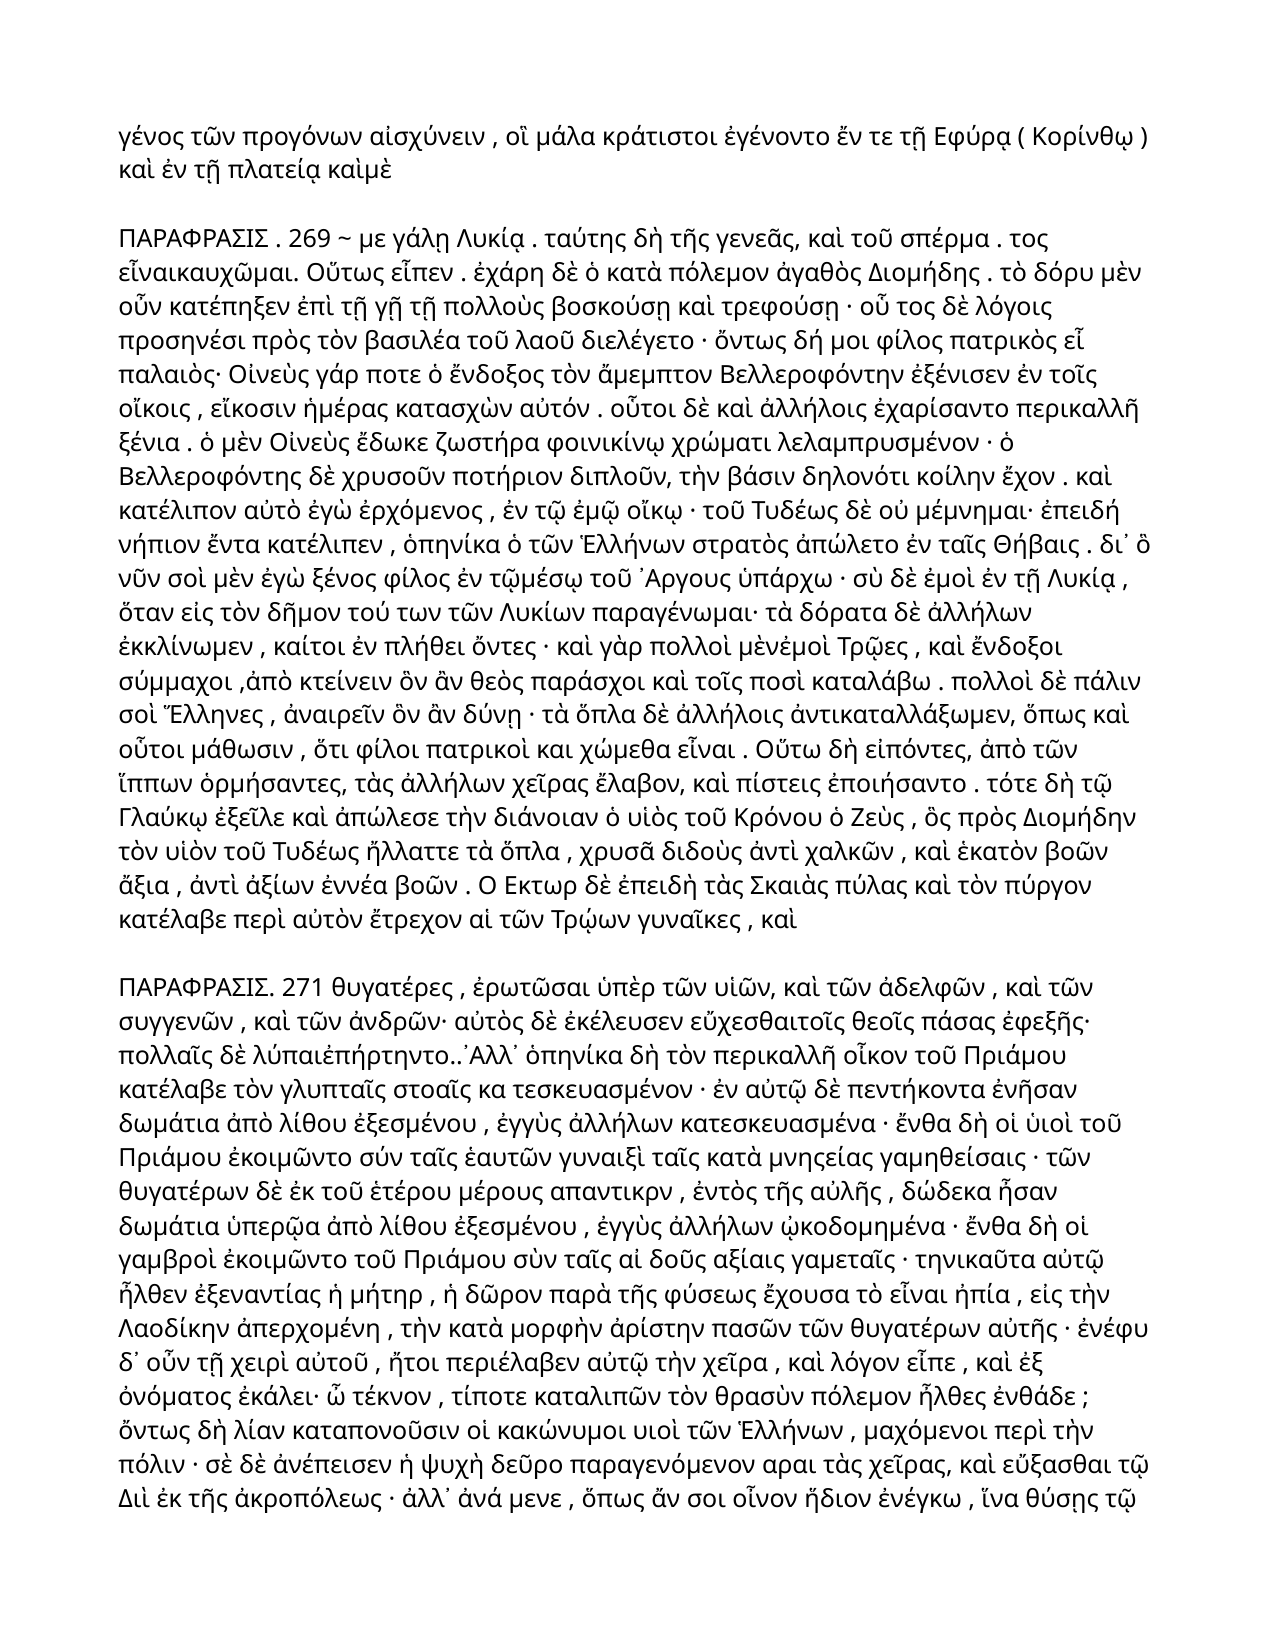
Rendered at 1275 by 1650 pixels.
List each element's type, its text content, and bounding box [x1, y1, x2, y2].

text ΠΑΡΑΦΡΑΣΙΣ. 271 θυγατέρες , ἐρωτῶσαι ὑπὲρ τῶν υἱῶν, καὶ τῶν ἀδελφῶν , καὶ τῶν συγγενῶν , καὶ τῶν ἀνδρῶν· αὐτὸς δὲ ἐκέλευσεν εὔχεσθαιτοῖς θεοῖς πάσας ἐφεξῆς· πολλαῖς δὲ λύπαιἐπήρτηντο..᾿Αλλ᾿ ὁπηνίκα δὴ τὸν περικαλλῆ οἶκον τοῦ Πριάμου κατέλαβε τὸν γλυπταῖς στοαῖς κα τεσκευασμένον · ἐν αὐτῷ δὲ πεντήκοντα ἐνῆσαν δωμάτια ἀπὸ λίθου ἐξεσμένου , ἐγγὺς ἀλλήλων κατεσκευασμένα · ἔνθα δὴ οἱ ὑιοὶ τοῦ Πριάμου ἐκοιμῶντο σύν ταῖς ἑαυτῶν γυναιξὶ ταῖς κατὰ μνηςείας γαμηθείσαις · τῶν θυγατέρων δὲ ἐκ τοῦ ἑτέρου μέρους απαντικρν , ἐντὸς τῆς αὐλῆς , δώδεκα ἦσαν δωμάτια ὑπερῷα ἀπὸ λίθου ἐξεσμένου , ἐγγὺς ἀλλήλων ᾠκοδομημένα · ἔνθα δὴ οἱ γαμβροὶ ἐκοιμῶντο τοῦ Πριάμου σὺν ταῖς αἰ δοῦς αξίαις γαμεταῖς · τηνικαῦτα αὐτῷ ἦλθεν ἐξεναντίας ἡ μήτηρ , ἡ δῶρον παρὰ τῆς φύσεως ἔχουσα τὸ εἶναι ἠπία , εἰς τὴν Λαοδίκην ἀπερχομένη , τὴν κατὰ μορφὴν ἀρίστην πασῶν τῶν θυγατέρων αὐτῆς · ἐνέφυ δ᾽ οὖν τῇ χειρὶ αὐτοῦ , ἤτοι περιέλαβεν αὐτῷ τὴν χεῖρα , καὶ λόγον εἶπε , καὶ ἐξ ὀνόματος ἐκάλει· ὦ τέκνον , τίποτε καταλιπῶν τὸν θρασὺν πόλεμον ἦλθες ἐνθάδε ; ὄντως δὴ λίαν καταπονοῦσιν οἱ κακώνυμοι υιοὶ τῶν Ἑλλήνων , μαχόμενοι περὶ τὴν πόλιν · σὲ δὲ ἀνέπεισεν ἡ ψυχὴ δεῦρο παραγενόμενον αραι τὰς χεῖρας, καὶ εὔξασθαι τῷ Διὶ ἐκ τῆς ἀκροπόλεως · ἀλλ᾿ ἀνά μενε , ὅπως ἄν σοι οἶνον ἥδιον ἐνέγκω , ἵνα θύσῃς τῷ [118, 970, 1157, 1515]
text γένος τῶν προγόνων αἰσχύνειν , οἳ μάλα κράτιστοι ἐγένοντο ἔν τε τῇ Εφύρᾳ ( Κορίνθῳ ) καὶ ἐν τῇ πλατείᾳ καὶμὲ [118, 118, 1157, 186]
text ΠΑΡΑΦΡΑΣΙΣ . 269 ~ με γάλῃ Λυκίᾳ . ταύτης δὴ τῆς γενεᾶς, καὶ τοῦ σπέρμα . τος εἶναικαυχῶμαι. Οὕτως εἶπεν . ἐχάρη δὲ ὁ κατὰ πόλεμον ἀγαθὸς Διομήδης . τὸ δόρυ μὲν οὖν κατέπηξεν ἐπὶ τῇ γῇ τῇ πολλοὺς βοσκούσῃ καὶ τρεφούσῃ · οὗ τος δὲ λόγοις προσηνέσι πρὸς τὸν βασιλέα τοῦ λαοῦ διελέγετο · ὄντως δή μοι φίλος πατρικὸς εἶ παλαιὸς· Οἰνεὺς γάρ ποτε ὁ ἔνδοξος τὸν ἄμεμπτον Βελλεροφόντην ἐξένισεν ἐν τοῖς οἴκοις , εἴκοσιν ἡμέρας κατασχὼν αὐτόν . οὗτοι δὲ καὶ ἀλλήλοις ἐχαρίσαντο περικαλλῆ ξένια . ὁ μὲν Οἰνεὺς ἔδωκε ζωστήρα φοινικίνῳ χρώματι λελαμπρυσμένον · ὁ Βελλεροφόντης δὲ χρυσοῦν ποτήριον διπλοῦν, τὴν βάσιν δηλονότι κοίλην ἔχον . καὶ κατέλιπον αὐτὸ ἐγὼ ἐρχόμενος , ἐν τῷ ἐμῷ οἴκῳ · τοῦ Τυδέως δὲ οὐ μέμνημαι· ἐπειδή νήπιον ἔντα κατέλιπεν , ὁπηνίκα ὁ τῶν Ἑλλήνων στρατὸς ἀπώλετο ἐν ταῖς Θήβαις . δι᾿ ὃ νῦν σοὶ μὲν ἐγὼ ξένος φίλος ἐν τῷμέσῳ τοῦ ᾿Αργους ὑπάρχω · σὺ δὲ ἐμοὶ ἐν τῇ Λυκίᾳ , ὅταν εἰς τὸν δῆμον τού των τῶν Λυκίων παραγένωμαι· τὰ δόρατα δὲ ἀλλήλων ἐκκλίνωμεν , καίτοι ἐν πλήθει ὄντες · καὶ γὰρ πολλοὶ μὲνἐμοὶ Τρῷες , καὶ ἔνδοξοι σύμμαχοι ,ἀπὸ κτείνειν ὃν ἂν θεὸς παράσχοι καὶ τοῖς ποσὶ καταλάβω . πολλοὶ δὲ πάλιν σοὶ Ἕλληνες , ἀναιρεῖν ὃν ἂν δύνῃ · τὰ ὅπλα δὲ ἀλλήλοις ἀντικαταλλάξωμεν, ὅπως καὶ οὗτοι μάθωσιν , ὅτι φίλοι πατρικοὶ και χώμεθα εἶναι . Οὕτω δὴ εἰπόντες, ἀπὸ τῶν ἵππων ὁρμήσαντες, τὰς ἀλλήλων χεῖρας ἔλαβον, καὶ πίστεις ἐποιήσαντο . τότε δὴ τῷ Γλαύκῳ ἐξεῖλε καὶ ἀπώλεσε τὴν διάνοιαν ὁ υἱὸς τοῦ Κρόνου ὁ Ζεὺς , ὃς πρὸς Διομήδην τὸν υἱὸν τοῦ Τυδέως ἤλλαττε τὰ ὅπλα , χρυσᾶ διδοὺς ἀντὶ χαλκῶν , καὶ ἑκατὸν βοῶν ἄξια , ἀντὶ ἀξίων ἐννέα βοῶν . Ο Εκτωρ δὲ ἐπειδὴ τὰς Σκαιὰς πύλας καὶ τὸν πύργον κατέλαβε περὶ αὐτὸν ἔτρεχον αἱ τῶν Τρῴων γυναῖκες , καὶ [118, 220, 1157, 936]
